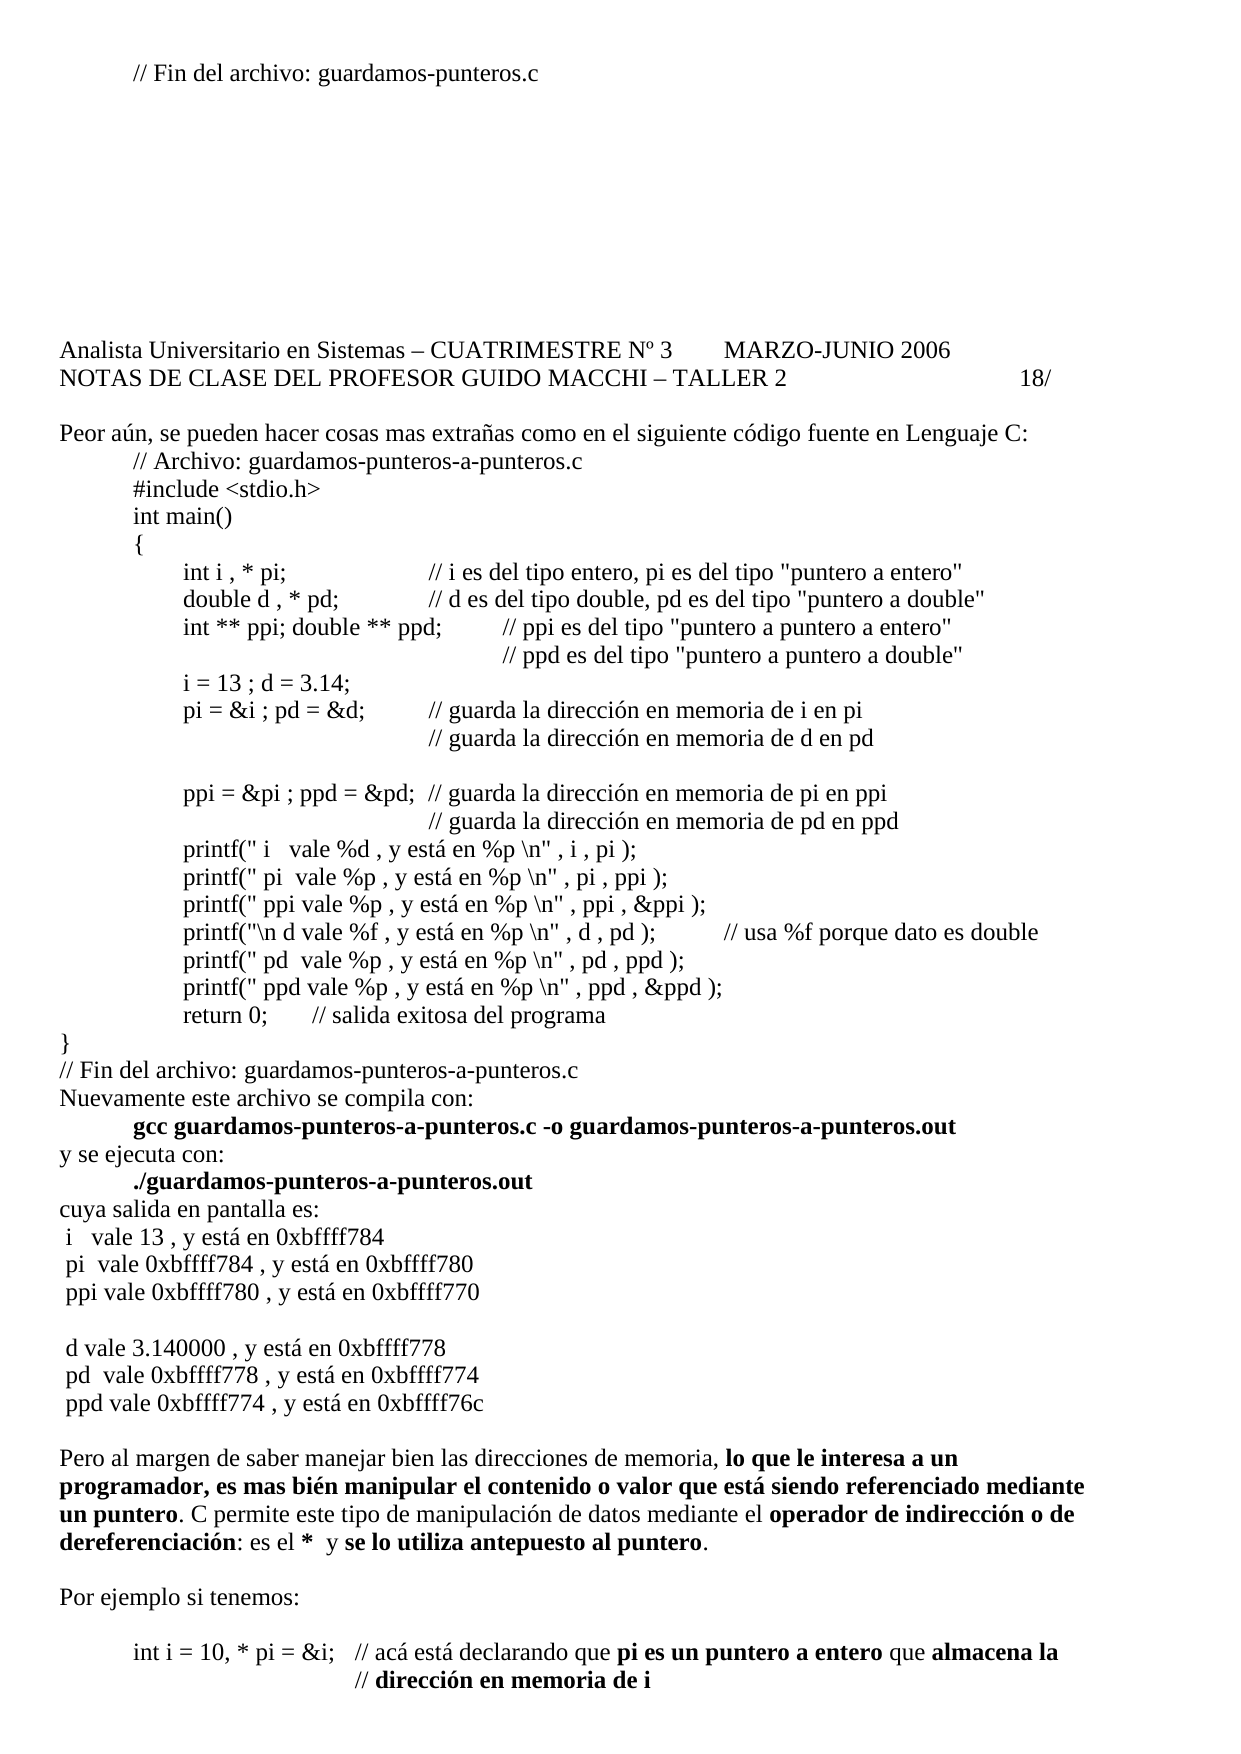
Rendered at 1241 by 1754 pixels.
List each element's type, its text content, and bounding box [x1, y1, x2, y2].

text // guarda la dirección en memoria de pd en ppd [59, 807, 1093, 835]
text pi vale 0xbffff784 , y está en 0xbffff780 [59, 1251, 1093, 1278]
text } [59, 1029, 1093, 1057]
text #include <stdio.h> [59, 475, 1093, 502]
text d vale 3.140000 , y está en 0xbffff778 [59, 1334, 1093, 1361]
text int i = 10, * pi = &i; // acá está declarando que pi es un puntero a entero que almacena la [59, 1638, 1093, 1666]
text printf("\n d vale %f , y está en %p \n" , d , pd ); // usa %f porque dato es double [59, 918, 1093, 946]
text i = 13 ; d = 3.14; [59, 669, 1093, 696]
text Pero al margen de saber manejar bien las direcciones de memoria, lo que le interesa a un programador, es mas bién manipular el contenido o valor que está siendo referenciado mediante un puntero. C permite este tipo de manipulación de datos mediante el operador de indirección o de dereferenciación: es el * y se lo utiliza antepuesto al puntero. [59, 1444, 1093, 1555]
text i vale 13 , y está en 0xbffff784 [59, 1223, 1093, 1251]
text // guarda la dirección en memoria de d en pd [59, 724, 1093, 752]
text pd vale 0xbffff778 , y está en 0xbffff774 [59, 1361, 1093, 1389]
text ppi vale 0xbffff780 , y está en 0xbffff770 [59, 1278, 1093, 1306]
text printf(" i vale %d , y está en %p \n" , i , pi ); [59, 835, 1093, 863]
text int i , * pi; // i es del tipo entero, pi es del tipo "puntero a entero" [59, 558, 1093, 586]
text ppd vale 0xbffff774 , y está en 0xbffff76c [59, 1389, 1093, 1417]
text printf(" pi vale %p , y está en %p \n" , pi , ppi ); [59, 863, 1093, 890]
text NOTAS DE CLASE DEL PROFESOR GUIDO MACCHI – TALLER 2 18/ [59, 364, 1093, 392]
text gcc guardamos-punteros-a-punteros.c -o guardamos-punteros-a-punteros.out [59, 1112, 1093, 1140]
text Analista Universitario en Sistemas – CUATRIMESTRE Nº 3 MARZO-JUNIO 2006 [59, 336, 1093, 364]
text y se ejecuta con: [59, 1140, 1093, 1167]
text // Archivo: guardamos-punteros-a-punteros.c [59, 447, 1093, 475]
text printf(" pd vale %p , y está en %p \n" , pd , ppd ); [59, 946, 1093, 973]
text printf(" ppd vale %p , y está en %p \n" , ppd , &ppd ); [59, 973, 1093, 1001]
text Nuevamente este archivo se compila con: [59, 1084, 1093, 1112]
text { [59, 530, 1093, 558]
text int ** ppi; double ** ppd; // ppi es del tipo "puntero a puntero a entero" [59, 613, 1093, 641]
text ./guardamos-punteros-a-punteros.out [59, 1167, 1093, 1195]
text // ppd es del tipo "puntero a puntero a double" [59, 641, 1093, 669]
text return 0; // salida exitosa del programa [59, 1001, 1093, 1029]
text // Fin del archivo: guardamos-punteros-a-punteros.c [59, 1057, 1093, 1084]
text int main() [59, 502, 1093, 530]
text // Fin del archivo: guardamos-punteros.c [59, 59, 1093, 87]
text printf(" ppi vale %p , y está en %p \n" , ppi , &ppi ); [59, 890, 1093, 918]
text pi = &i ; pd = &d; // guarda la dirección en memoria de i en pi [59, 696, 1093, 724]
text cuya salida en pantalla es: [59, 1195, 1093, 1223]
text double d , * pd; // d es del tipo double, pd es del tipo "puntero a double" [59, 586, 1093, 613]
text ppi = &pi ; ppd = &pd; // guarda la dirección en memoria de pi en ppi [59, 779, 1093, 807]
text Peor aún, se pueden hacer cosas mas extrañas como en el siguiente código fuente en Lenguaje C: [59, 419, 1093, 447]
text Por ejemplo si tenemos: [59, 1583, 1093, 1611]
text // dirección en memoria de i [59, 1666, 1093, 1694]
